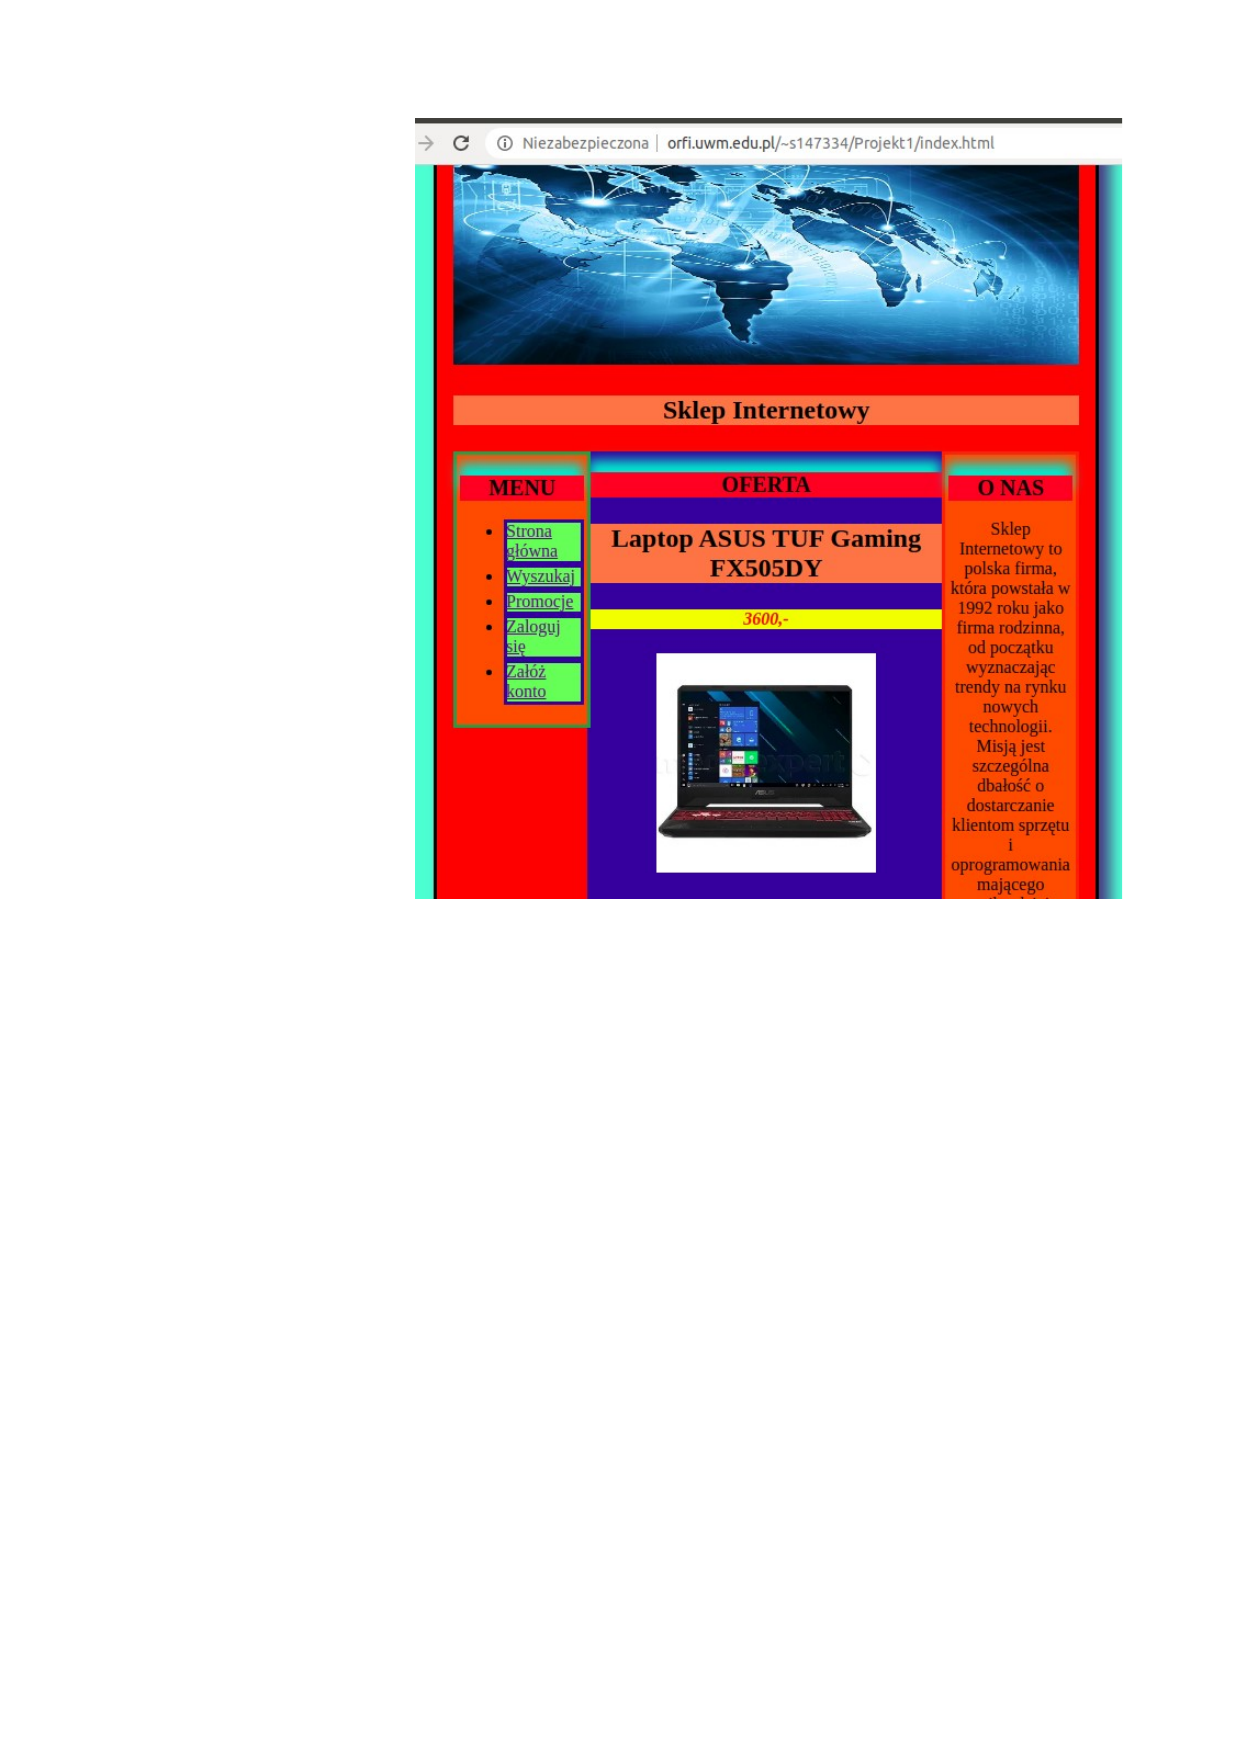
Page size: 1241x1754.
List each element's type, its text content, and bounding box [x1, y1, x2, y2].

picture [415, 118, 1123, 899]
table_cell Narzędzia F12- Elementy/Inspektor (Elements) Narzedzie pozwala edytować kod HTML i modyfikować oraz dodawać nowe style i badac reakcje elementów. Wykonaj działania: Dla znacznika ustawiającego kolor tła zmień kolor. dodaj do tytułu strony podtytuł <h3> i nadaj mu dwie cechy stylu. Wynik PrnScr umieść w raporcie poniżej. [415, 899, 1122, 927]
table_cell Kod HTML i CSS [118, 118, 415, 927]
table_cell [118, 928, 1122, 956]
